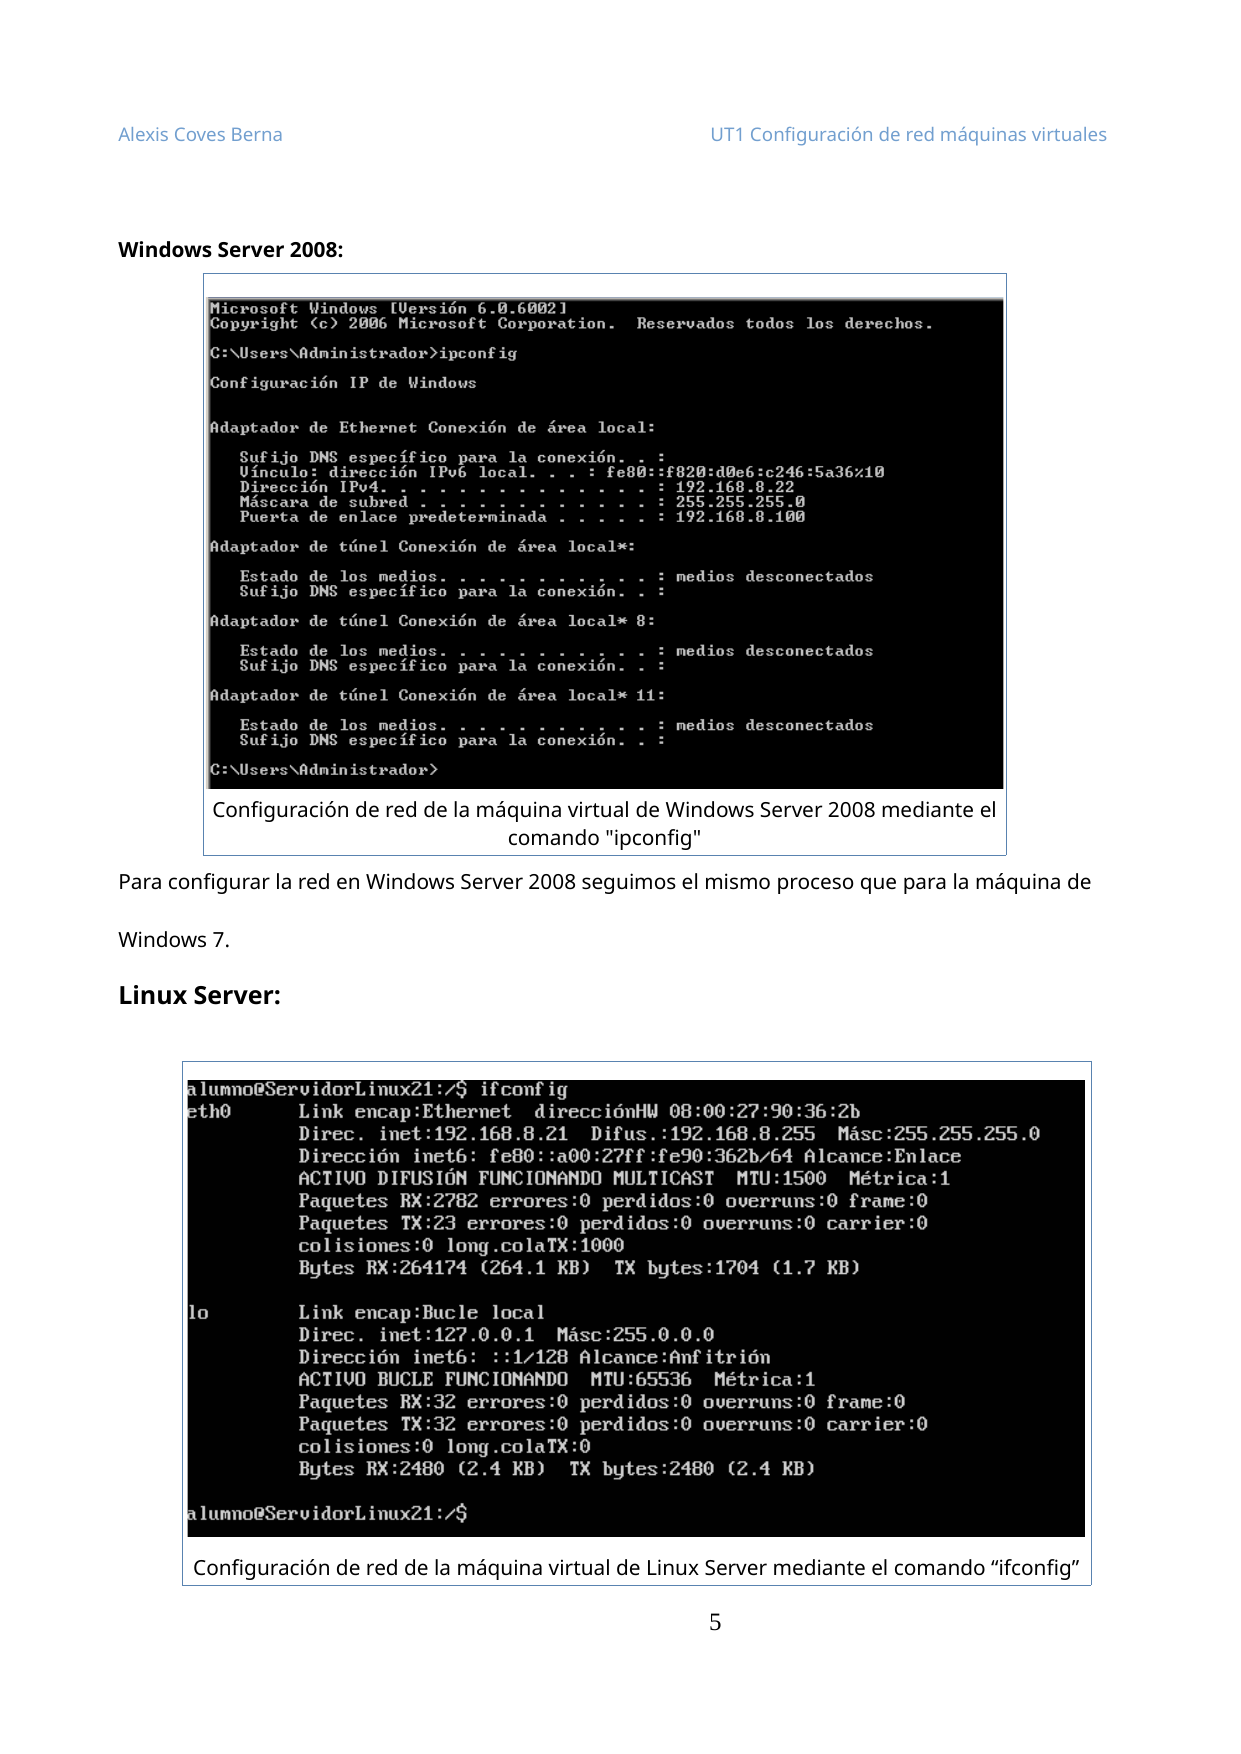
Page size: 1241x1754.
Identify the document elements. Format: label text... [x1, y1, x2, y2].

text Configuración de red de la máquina virtual de Windows Server 2008 mediante el comando "ipconfig" [206, 789, 1003, 852]
text Para configurar la red en Windows Server 2008 seguimos el mismo proceso que para la máquina de Windows 7. [118, 267, 1122, 953]
text [206, 289, 1003, 297]
picture [205, 297, 1004, 789]
text Configuración de red de la máquina virtual de Linux Server mediante el comando “ifconfig” [185, 1076, 1088, 1582]
text [204, 274, 1006, 855]
text Windows Server 2008: [118, 219, 1122, 263]
picture [187, 1080, 1085, 1537]
text Linux Server: [118, 957, 1122, 1012]
